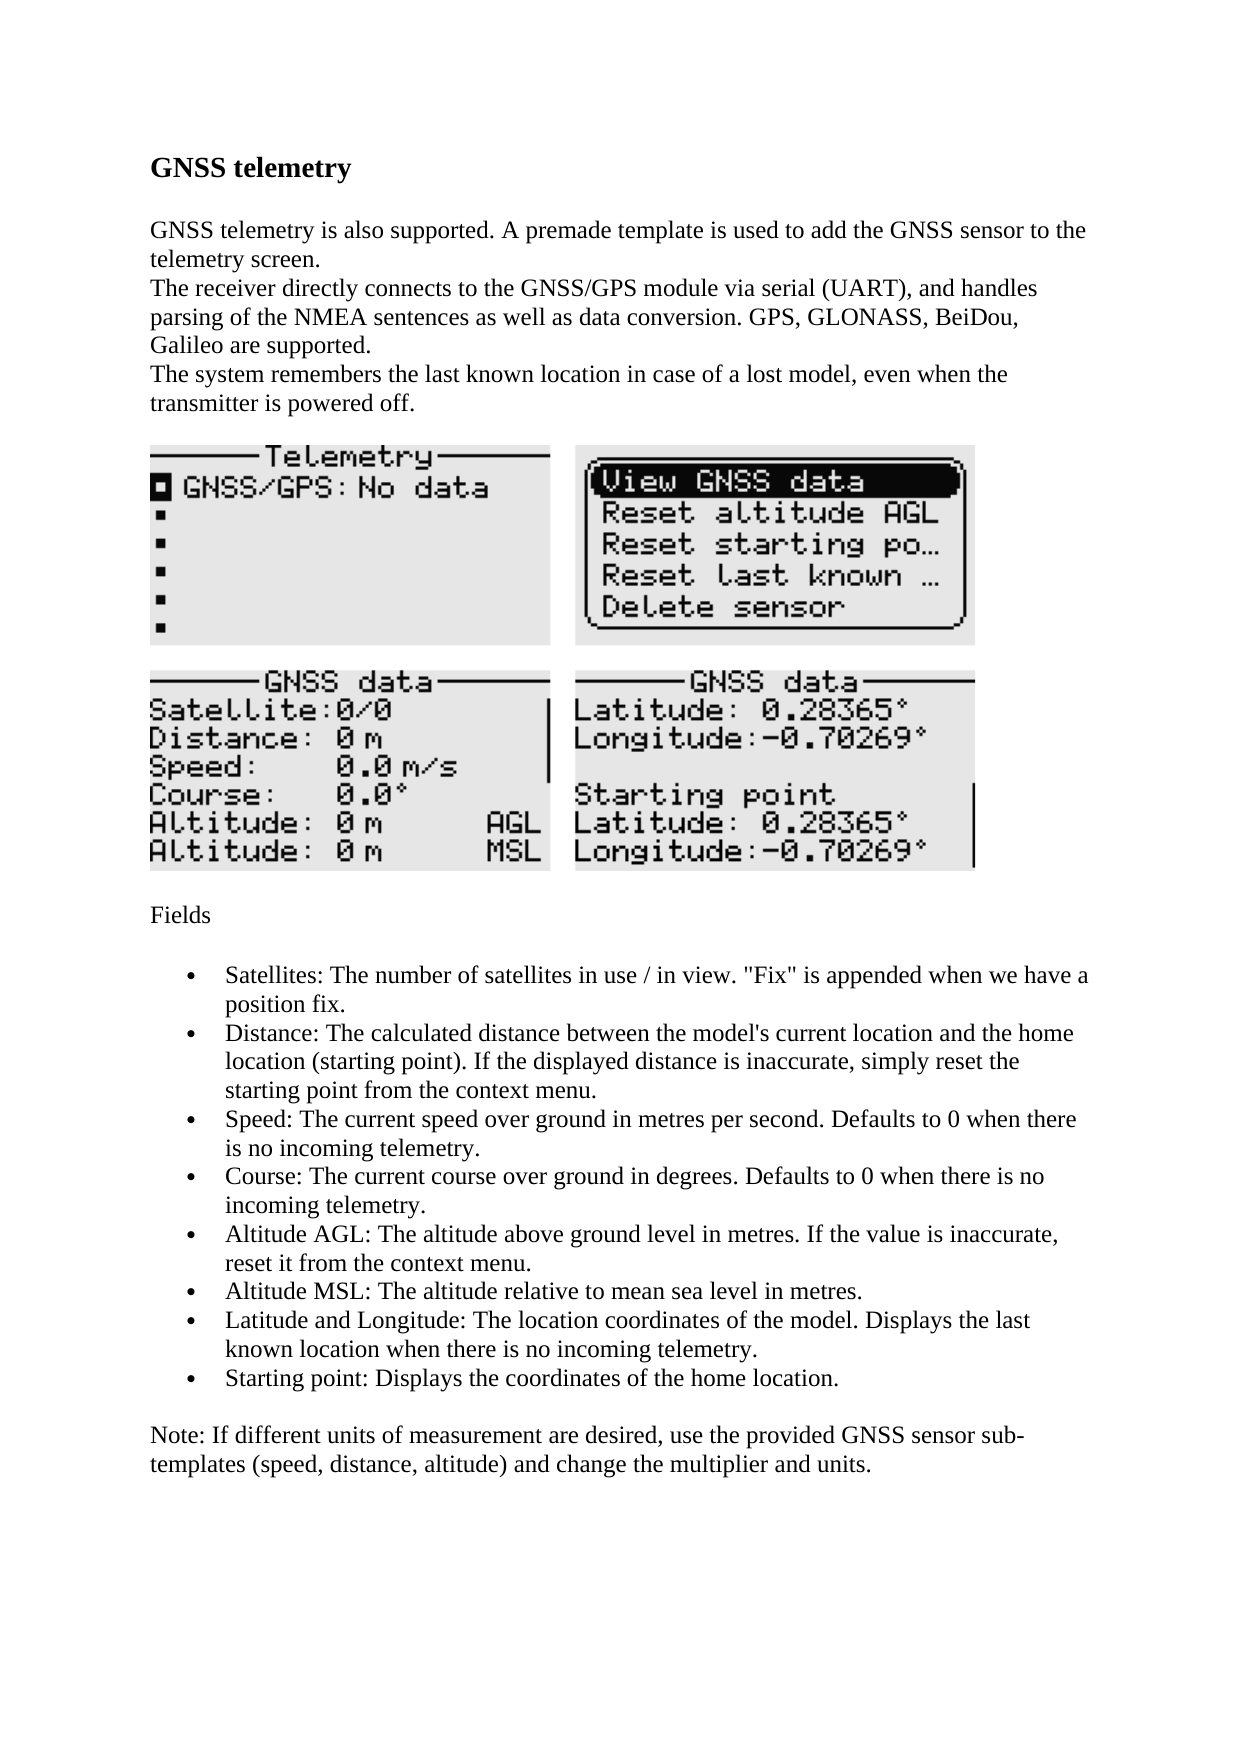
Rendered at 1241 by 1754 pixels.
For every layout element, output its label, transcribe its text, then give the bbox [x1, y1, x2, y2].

list Distance: The calculated distance between the model's current location and the home location (starting point). If the displayed distance is inaccurate, simply reset the starting point from the context menu. [187, 1018, 1090, 1104]
list Latitude and Longitude: The location coordinates of the model. Displays the last known location when there is no incoming telemetry. [187, 1305, 1090, 1363]
text Note: If different units of measurement are desired, use the provided GNSS sensor sub-templates (speed, distance, altitude) and change the multiplier and units. [150, 1421, 1090, 1478]
list Speed: The current speed over ground in metres per second. Defaults to 0 when there is no incoming telemetry. [187, 1104, 1090, 1161]
list Altitude MSL: The altitude relative to mean sea level in metres. [187, 1276, 1090, 1305]
picture [150, 445, 976, 871]
list Starting point: Displays the coordinates of the home location. [187, 1363, 1090, 1391]
text Fields [150, 900, 1090, 929]
list Course: The current course over ground in degrees. Defaults to 0 when there is no incoming telemetry. [187, 1161, 1090, 1219]
text GNSS telemetry is also supported. A premade template is used to add the GNSS sensor to the telemetry screen. The receiver directly connects to the GNSS/GPS module via serial (UART), and handles parsing of the NMEA sentences as well as data conversion. GPS, GLONASS, BeiDou, Galileo are supported. The system remembers the last known location in case of a lost model, even when the transmitter is powered off. [150, 215, 1090, 417]
list Altitude AGL: The altitude above ground level in metres. If the value is inaccurate, reset it from the context menu. [187, 1219, 1090, 1276]
subtitle GNSS telemetry [150, 150, 1090, 183]
list Satellites: The number of satellites in use / in view. "Fix" is appended when we have a position fix. [187, 960, 1090, 1018]
